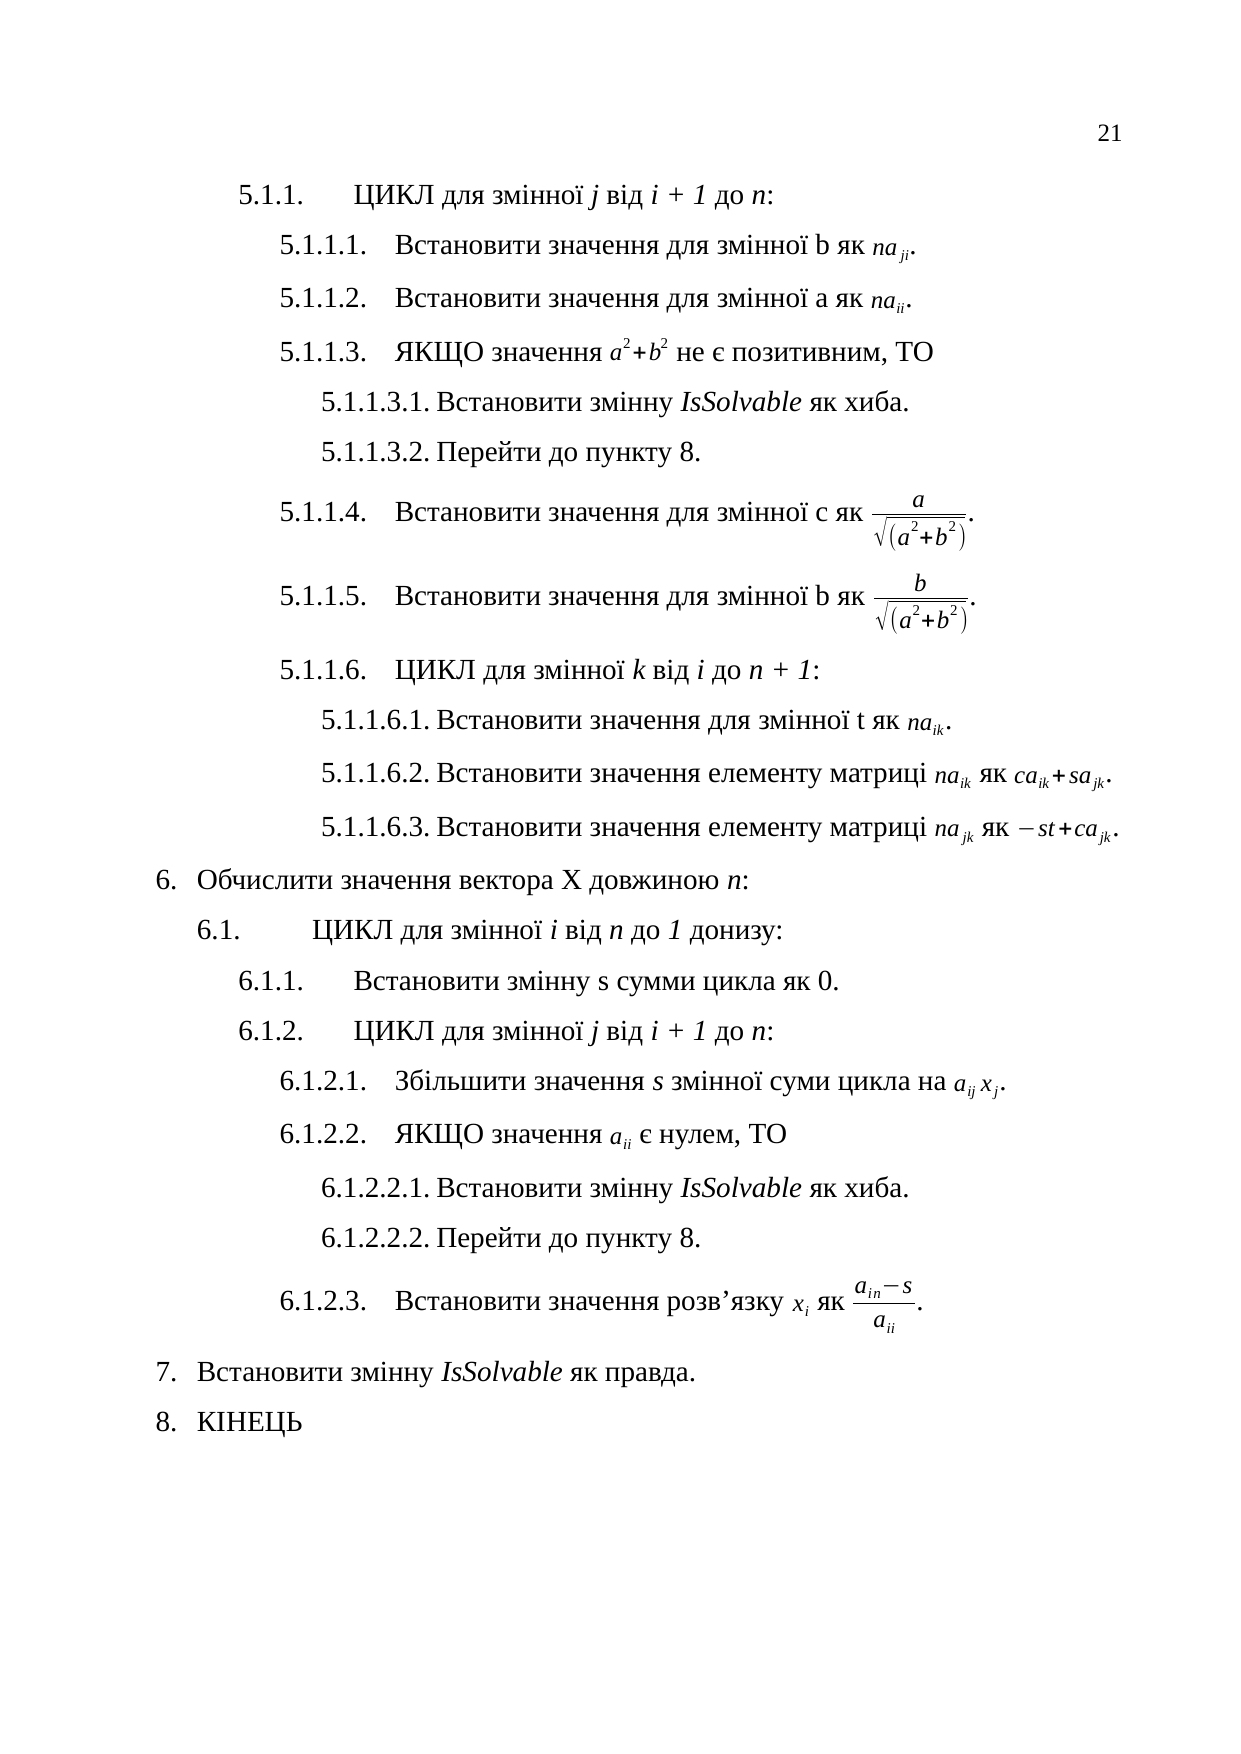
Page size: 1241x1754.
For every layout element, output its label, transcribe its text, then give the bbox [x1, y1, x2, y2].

list Встановити змінну IsSolvable як хиба. [321, 384, 1122, 417]
list ЦИКЛ для змінної k від i до n + 1: [279, 652, 1122, 686]
list Встановити змінну s сумми цикла як 0. [238, 963, 1122, 996]
list Встановити значення для змінної t як . [321, 702, 1122, 739]
list ЦИКЛ для змінної j від i + 1 до n: [238, 1013, 1122, 1047]
list Встановити значення елементу матриці як . [321, 756, 1122, 792]
list ЯКЩО значення є нулем, ТО [279, 1117, 1122, 1153]
list ЦИКЛ для змінної j від i + 1 до n: [238, 177, 1122, 210]
list Встановити значення елементу матриці як . [321, 809, 1122, 845]
list Встановити змінну IsSolvable як правда. [155, 1354, 1122, 1387]
list Встановити значення для змінної b як . [279, 227, 1122, 264]
list Встановити значення для змінної b як . [279, 568, 1122, 635]
list Встановити значення для змінної c як . [279, 484, 1122, 552]
list КІНЕЦЬ [155, 1404, 1122, 1437]
list Перейти до пункту 8. [321, 1220, 1122, 1254]
list ЦИКЛ для змінної i від n до 1 донизу: [197, 912, 1122, 946]
list Перейти до пункту 8. [321, 434, 1122, 468]
list Обчислити значення вектора X довжиною n: [155, 862, 1122, 896]
list ЯКЩО значення не є позитивним, ТО [279, 334, 1122, 367]
list Встановити значення для змінної a як . [279, 280, 1122, 317]
list Встановити змінну IsSolvable як хиба. [321, 1170, 1122, 1203]
list Збільшити значення s змінної суми цикла на . [279, 1063, 1122, 1100]
list Встановити значення розв’язку як . [279, 1270, 1122, 1337]
